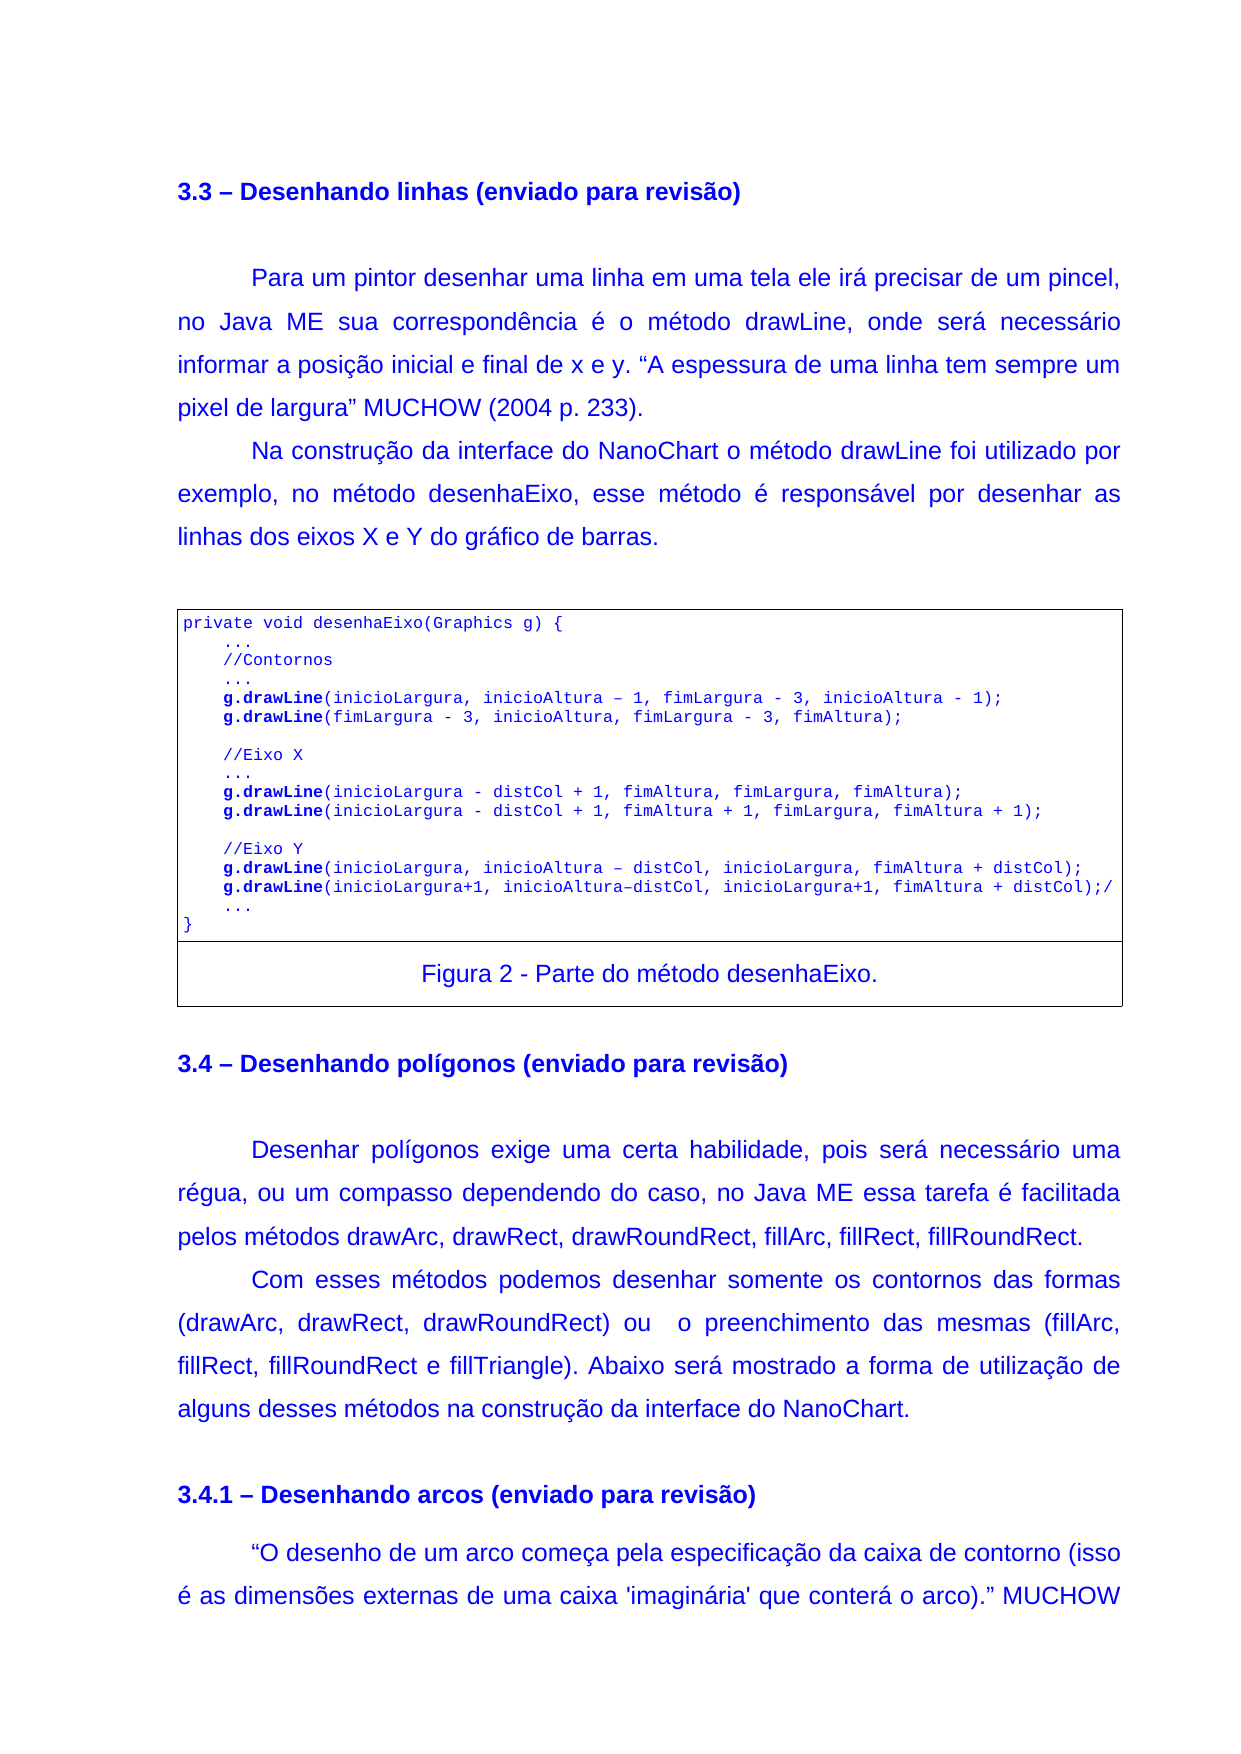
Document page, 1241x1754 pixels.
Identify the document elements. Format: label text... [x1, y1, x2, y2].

text Para um pintor desenhar uma linha em uma tela ele irá precisar de um pincel, no Java ME sua correspondência é o método drawLine, onde será necessário informar a posição inicial e final de x e y. “A espessura de uma linha tem sempre um pixel de largura” MUCHOW (2004 p. 233). [177, 263, 1122, 422]
table_cell Figura 2 - Parte do método desenhaEixo. [178, 942, 1122, 1006]
subtitle 3.4 – Desenhando polígonos (enviado para revisão) [177, 1049, 1122, 1078]
text Na construção da interface do NanoChart o método drawLine foi utilizado por exemplo, no método desenhaEixo, esse método é responsável por desenhar as linhas dos eixos X e Y do gráfico de barras. [177, 436, 1122, 551]
text “O desenho de um arco começa pela especificação da caixa de contorno (isso é as dimensões externas de uma caixa 'imaginária' que conterá o arco).” MUCHOW [177, 1538, 1122, 1610]
text Com esses métodos podemos desenhar somente os contornos das formas (drawArc, drawRect, drawRoundRect) ou o preenchimento das mesmas (fillArc, fillRect, fillRoundRect e fillTriangle). Abaixo será mostrado a forma de utilização de alguns desses métodos na construção da interface do NanoChart. [177, 1265, 1122, 1423]
subtitle 3.4.1 – Desenhando arcos (enviado para revisão) [177, 1480, 1122, 1509]
text Desenhar polígonos exige uma certa habilidade, pois será necessário uma régua, ou um compasso dependendo do caso, no Java ME essa tarefa é facilitada pelos métodos drawArc, drawRect, drawRoundRect, fillArc, fillRect, fillRoundRect. [177, 1135, 1122, 1250]
table_header private void desenhaEixo(Graphics g) { ... //Contornos ... g.drawLine(inicioLargura, inicioAltura – 1, fimLargura - 3, inicioAltura - 1); g.drawLine(fimLargura - 3, inicioAltura, fimLargura - 3, fimAltura); //Eixo X ... g.drawLine(inicioLargura - distCol + 1, fimAltura, fimLargura, fimAltura); g.drawLine(inicioLargura - distCol + 1, fimAltura + 1, fimLargura, fimAltura + 1); //Eixo Y g.drawLine(inicioLargura, inicioAltura – distCol, inicioLargura, fimAltura + distCol); g.drawLine(inicioLargura+1, inicioAltura–distCol, inicioLargura+1, fimAltura + distCol);/ ... } [178, 610, 1122, 941]
subtitle 3.3 – Desenhando linhas (enviado para revisão) [177, 177, 1122, 206]
